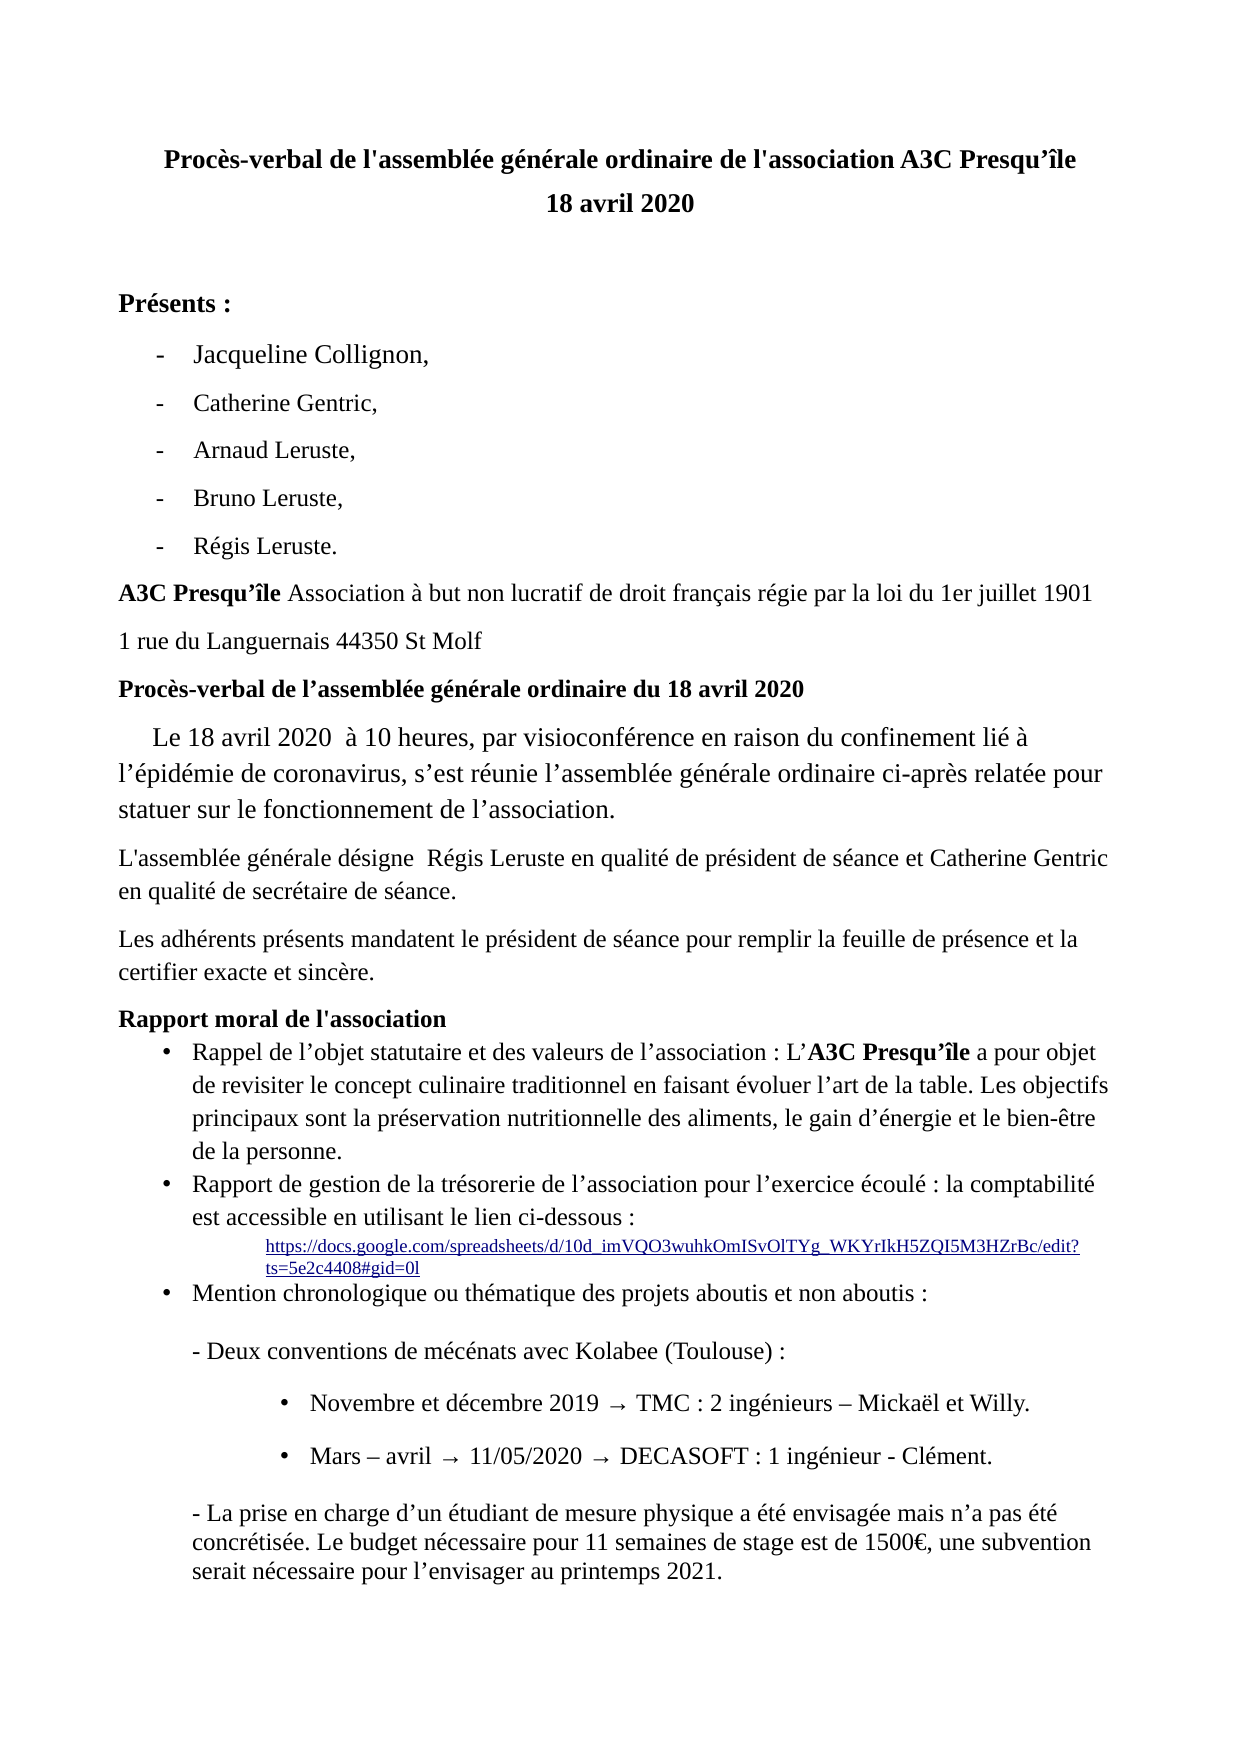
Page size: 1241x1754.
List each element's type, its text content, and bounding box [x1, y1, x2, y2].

list Régis Leruste. [156, 531, 1122, 559]
text Présents : [118, 287, 1122, 318]
list Arnaud Leruste, [156, 436, 1122, 464]
text A3C Presqu’île Association à but non lucratif de droit français régie par la loi du 1er juillet 1901 [118, 578, 1122, 607]
text Procès-verbal de l’assemblée générale ordinaire du 18 avril 2020 [118, 674, 1122, 702]
text L'assemblée générale désigne Régis Leruste en qualité de président de séance et Catherine Gentric en qualité de secrétaire de séance. [118, 843, 1122, 905]
list Mars – avril → 11/05/2020 → DECASOFT : 1 ingénieur - Clément. [280, 1441, 1122, 1469]
text Le 18 avril 2020 à 10 heures, par visioconférence en raison du confinement lié à l’épidémie de coronavirus, s’est réunie l’assemblée générale ordinaire ci-après relatée pour statuer sur le fonctionnement de l’association. [118, 721, 1122, 824]
list - Deux conventions de mécénats avec Kolabee (Toulouse) : [162, 1336, 1122, 1365]
list Mention chronologique ou thématique des projets aboutis et non aboutis : [162, 1278, 1122, 1307]
text 18 avril 2020 [118, 187, 1122, 218]
list https://docs.google.com/spreadsheets/d/10d_imVQO3wuhkOmISvOlTYg_WKYrIkH5ZQI5M3HZrBc/edit?ts=5e2c4408#gid=0l [206, 1235, 1122, 1278]
list Rapport de gestion de la trésorerie de l’association pour l’exercice écoulé : la comptabilité est accessible en utilisant le lien ci-dessous : [162, 1169, 1122, 1231]
list Rappel de l’objet statutaire et des valeurs de l’association : L’A3C Presqu’île a pour objet de revisiter le concept culinaire traditionnel en faisant évoluer l’art de la table. Les objectifs principaux sont la préservation nutritionnelle des aliments, le gain d’énergie et le bien-être de la personne. [162, 1037, 1122, 1165]
list Novembre et décembre 2019 → TMC : 2 ingénieurs – Mickaël et Willy. [280, 1388, 1122, 1417]
list Bruno Leruste, [156, 483, 1122, 512]
text Les adhérents présents mandatent le président de séance pour remplir la feuille de présence et la certifier exacte et sincère. [118, 924, 1122, 985]
text Rapport moral de l'association [118, 1004, 1122, 1033]
list - La prise en charge d’un étudiant de mesure physique a été envisagée mais n’a pas été concrétisée. Le budget nécessaire pour 11 semaines de stage est de 1500€, une subvention serait nécessaire pour l’envisager au printemps 2021. [162, 1498, 1122, 1584]
list Jacqueline Collignon, [156, 338, 1122, 369]
subtitle Procès-verbal de l'assemblée générale ordinaire de l'association A3C Presqu’île [118, 143, 1122, 174]
list Catherine Gentric, [156, 388, 1122, 417]
text 1 rue du Languernais 44350 St Molf [118, 626, 1122, 655]
